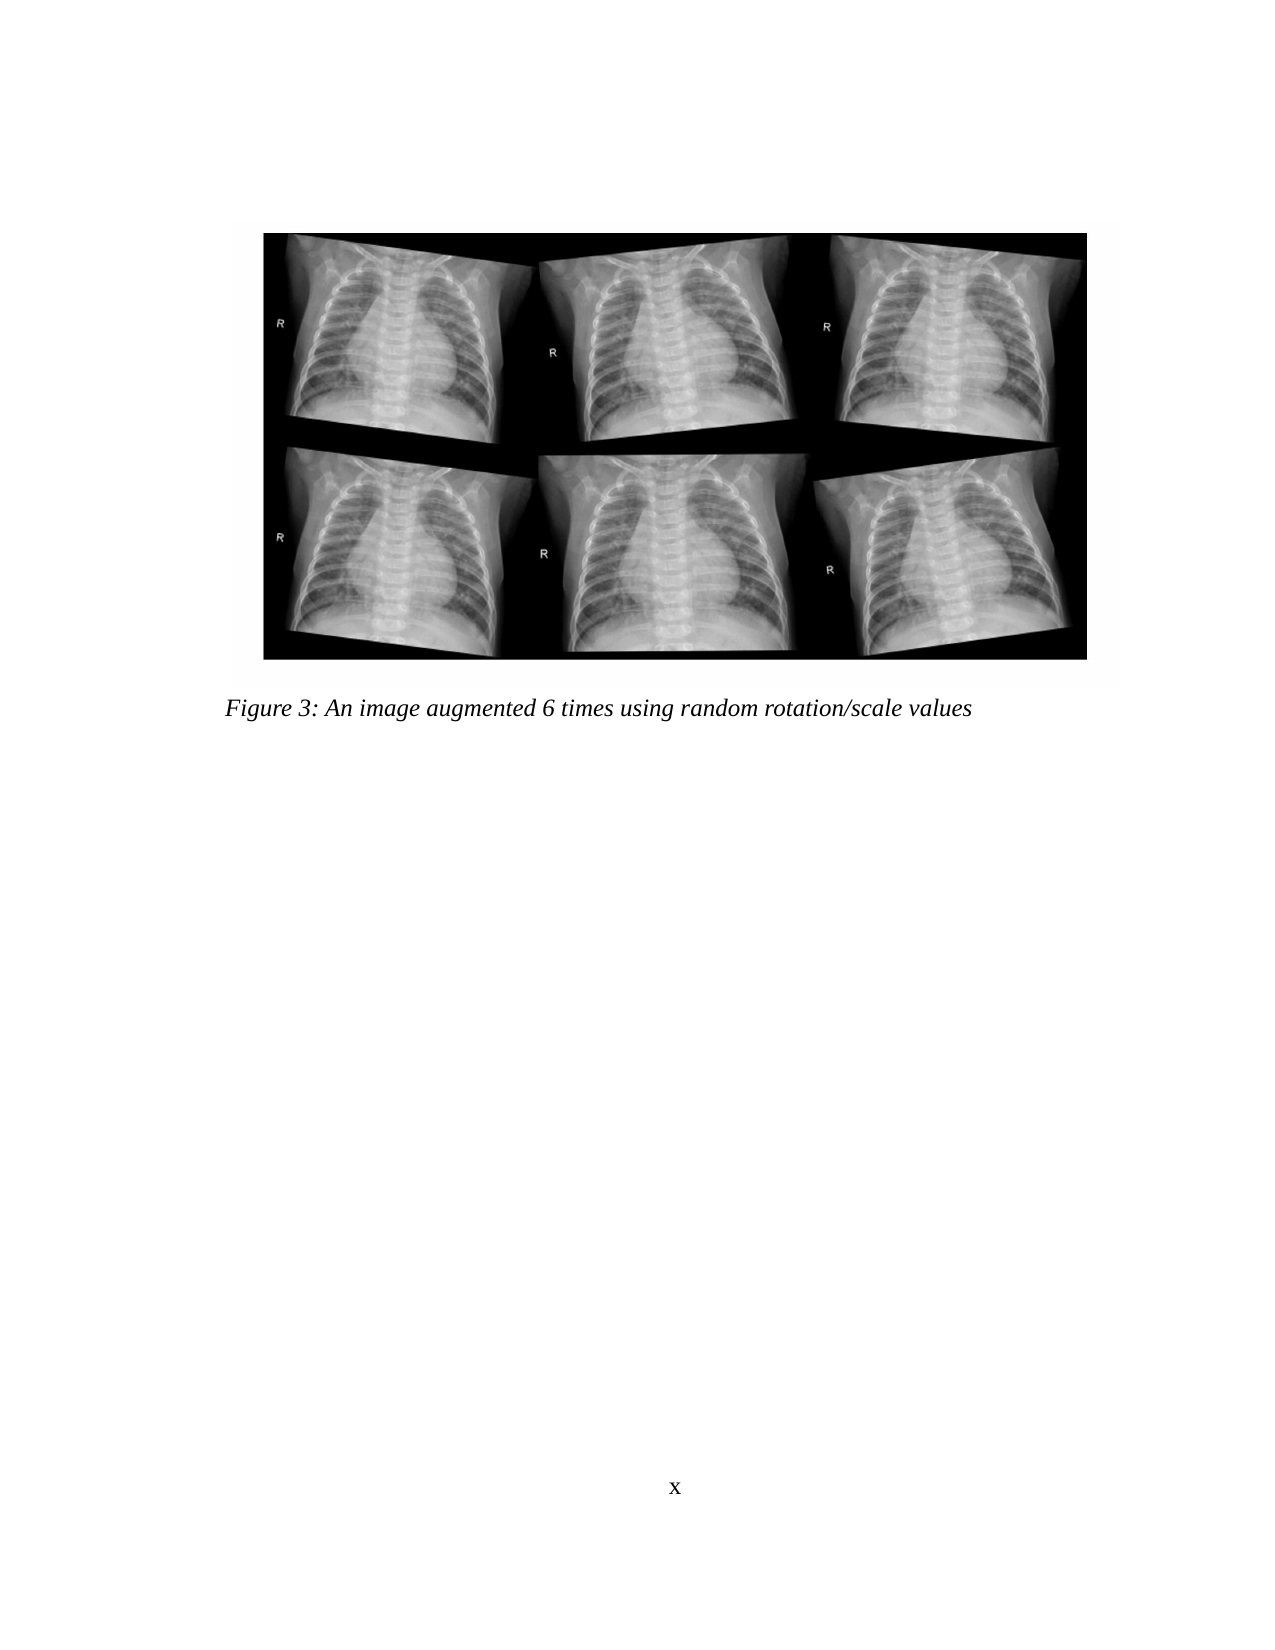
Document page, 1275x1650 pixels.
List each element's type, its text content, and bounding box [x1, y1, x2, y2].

text Figure 3: An image augmented 6 times using random rotation/scale values [225, 688, 1125, 722]
picture [225, 220, 1125, 688]
